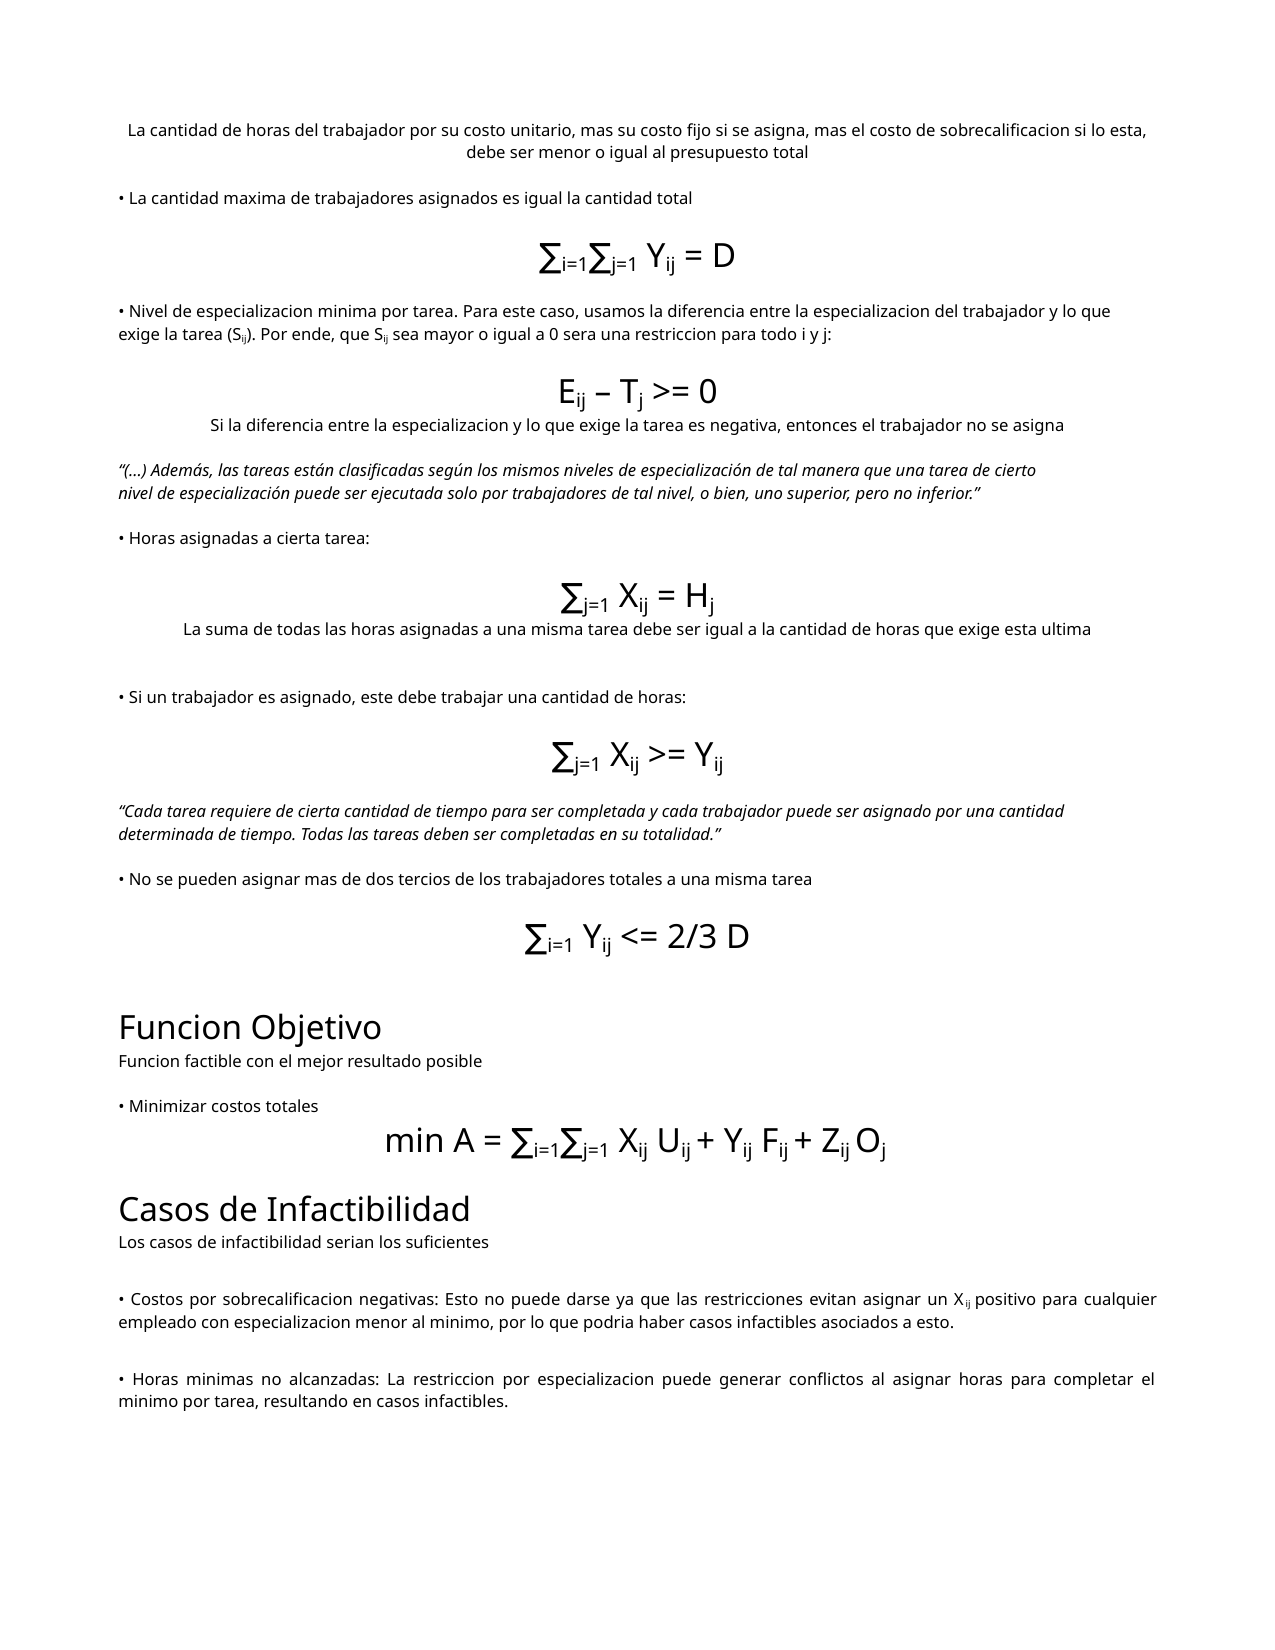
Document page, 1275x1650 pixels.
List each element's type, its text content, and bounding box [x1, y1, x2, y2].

text ∑i=1∑j=1 Yij = D [118, 232, 1157, 277]
text “Cada tarea requiere de cierta cantidad de tiempo para ser completada y cada trabajador puede ser asignado por una cantidad determinada de tiempo. Todas las tareas deben ser completadas en su totalidad.” [118, 799, 1157, 845]
text • La cantidad maxima de trabajadores asignados es igual la cantidad total [118, 186, 1157, 209]
text ∑j=1 Xij >= Yij [118, 731, 1157, 777]
text • Nivel de especializacion minima por tarea. Para este caso, usamos la diferencia entre la especializacion del trabajador y lo que exige la tarea (Sij). Por ende, que Sij sea mayor o igual a 0 sera una restriccion para todo i y j: [118, 300, 1157, 345]
text La suma de todas las horas asignadas a una misma tarea debe ser igual a la cantidad de horas que exige esta ultima [118, 618, 1157, 640]
text • Si un trabajador es asignado, este debe trabajar una cantidad de horas: [118, 686, 1157, 708]
text min A = ∑i=1∑j=1 Xij Uij + Yij Fij + Zij Oj [118, 1117, 1157, 1163]
text Casos de Infactibilidad [118, 1185, 1157, 1231]
text nivel de especialización puede ser ejecutada solo por trabajadores de tal nivel, o bien, uno superior, pero no inferior.” [118, 481, 1157, 504]
text Los casos de infactibilidad serian los suficientes [118, 1231, 1157, 1253]
text • Minimizar costos totales [118, 1094, 1157, 1117]
text Eij – Tj >= 0 [118, 368, 1157, 413]
text • Horas minimas no alcanzadas: La restriccion por especializacion puede generar conflictos al asignar horas para completar el minimo por tarea, resultando en casos infactibles. [118, 1367, 1157, 1412]
text ∑i=1 Yij <= 2/3 D [118, 913, 1157, 958]
text Funcion factible con el mejor resultado posible [118, 1049, 1157, 1072]
text • No se pueden asignar mas de dos tercios de los trabajadores totales a una misma tarea [118, 867, 1157, 890]
text Si la diferencia entre la especializacion y lo que exige la tarea es negativa, entonces el trabajador no se asigna [118, 413, 1157, 436]
text Funcion Objetivo [118, 1004, 1157, 1049]
text “(...) Además, las tareas están clasificadas según los mismos niveles de especialización de tal manera que una tarea de cierto [118, 459, 1157, 481]
text ∑j=1 Xij = Hj [118, 572, 1157, 618]
text La cantidad de horas del trabajador por su costo unitario, mas su costo fijo si se asigna, mas el costo de sobrecalificacion si lo esta, debe ser menor o igual al presupuesto total [118, 118, 1157, 163]
text • Horas asignadas a cierta tarea: [118, 527, 1157, 549]
text • Costos por sobrecalificacion negativas: Esto no puede darse ya que las restricciones evitan asignar un Xij positivo para cualquier empleado con especializacion menor al minimo, por lo que podria haber casos infactibles asociados a esto. [118, 1288, 1157, 1333]
